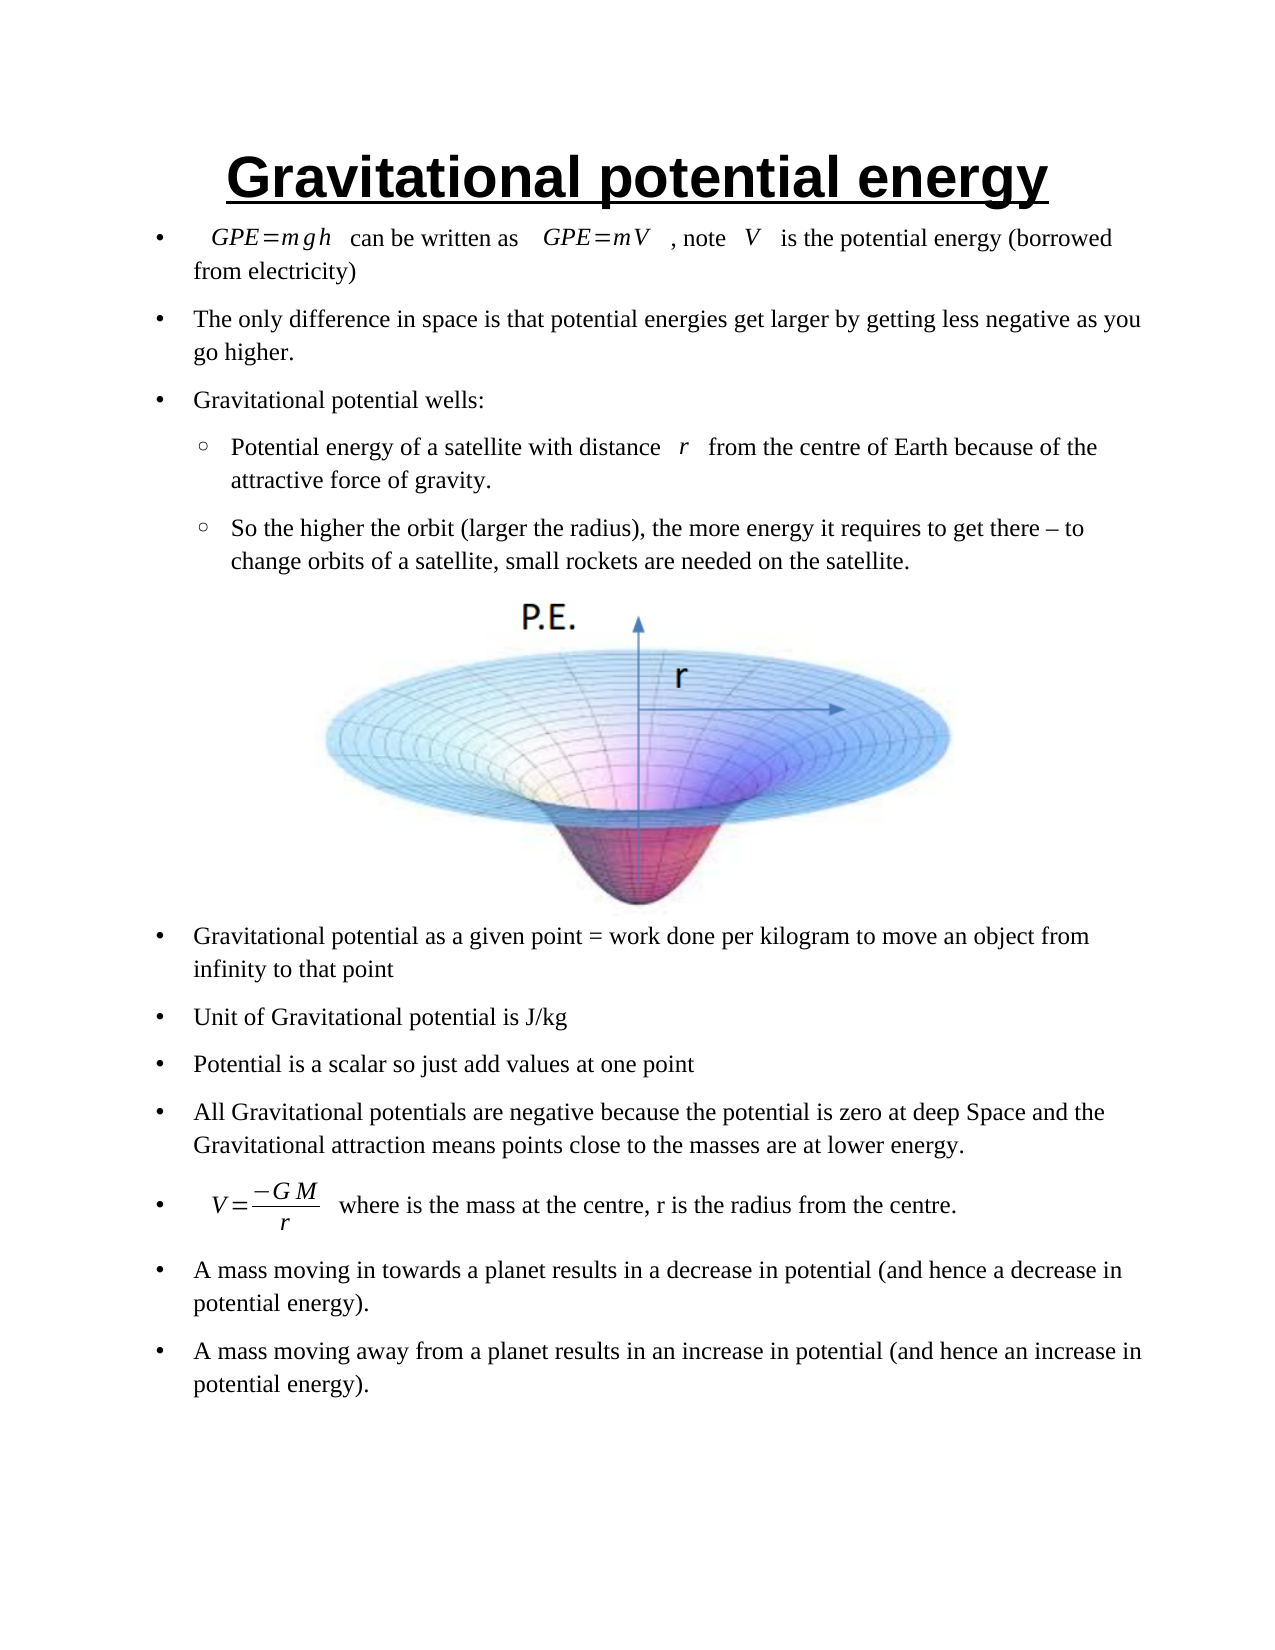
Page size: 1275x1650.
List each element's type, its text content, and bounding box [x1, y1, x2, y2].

list Gravitational potential wells: [156, 385, 1157, 413]
list The only difference in space is that potential energies get larger by getting less negative as you go higher. [156, 304, 1157, 366]
list Potential energy of a satellite with distancefrom the centre of Earth because of the attractive force of gravity. [193, 432, 1157, 494]
title Gravitational potential energy [118, 143, 1157, 210]
list All Gravitational potentials are negative because the potential is zero at deep Space and the Gravitational attraction means points close to the masses are at lower energy. [156, 1097, 1157, 1159]
list Potential is a scalar so just add values at one point [156, 1049, 1157, 1078]
list A mass moving away from a planet results in an increase in potential (and hence an increase in potential energy). [156, 1336, 1157, 1398]
list So the higher the orbit (larger the radius), the more energy it requires to get there – to change orbits of a satellite, small rockets are needed on the satellite. [193, 513, 1157, 575]
list can be written as , noteis the potential energy (borrowed from electricity) [156, 223, 1157, 285]
list A mass moving in towards a planet results in a decrease in potential (and hence a decrease in potential energy). [156, 1256, 1157, 1317]
list Gravitational potential as a given point = work done per kilogram to move an object from infinity to that point [156, 593, 1157, 983]
list where is the mass at the centre, r is the radius from the centre. [156, 1178, 1157, 1237]
list Unit of Gravitational potential is J/kg [156, 1002, 1157, 1031]
picture [314, 593, 961, 917]
